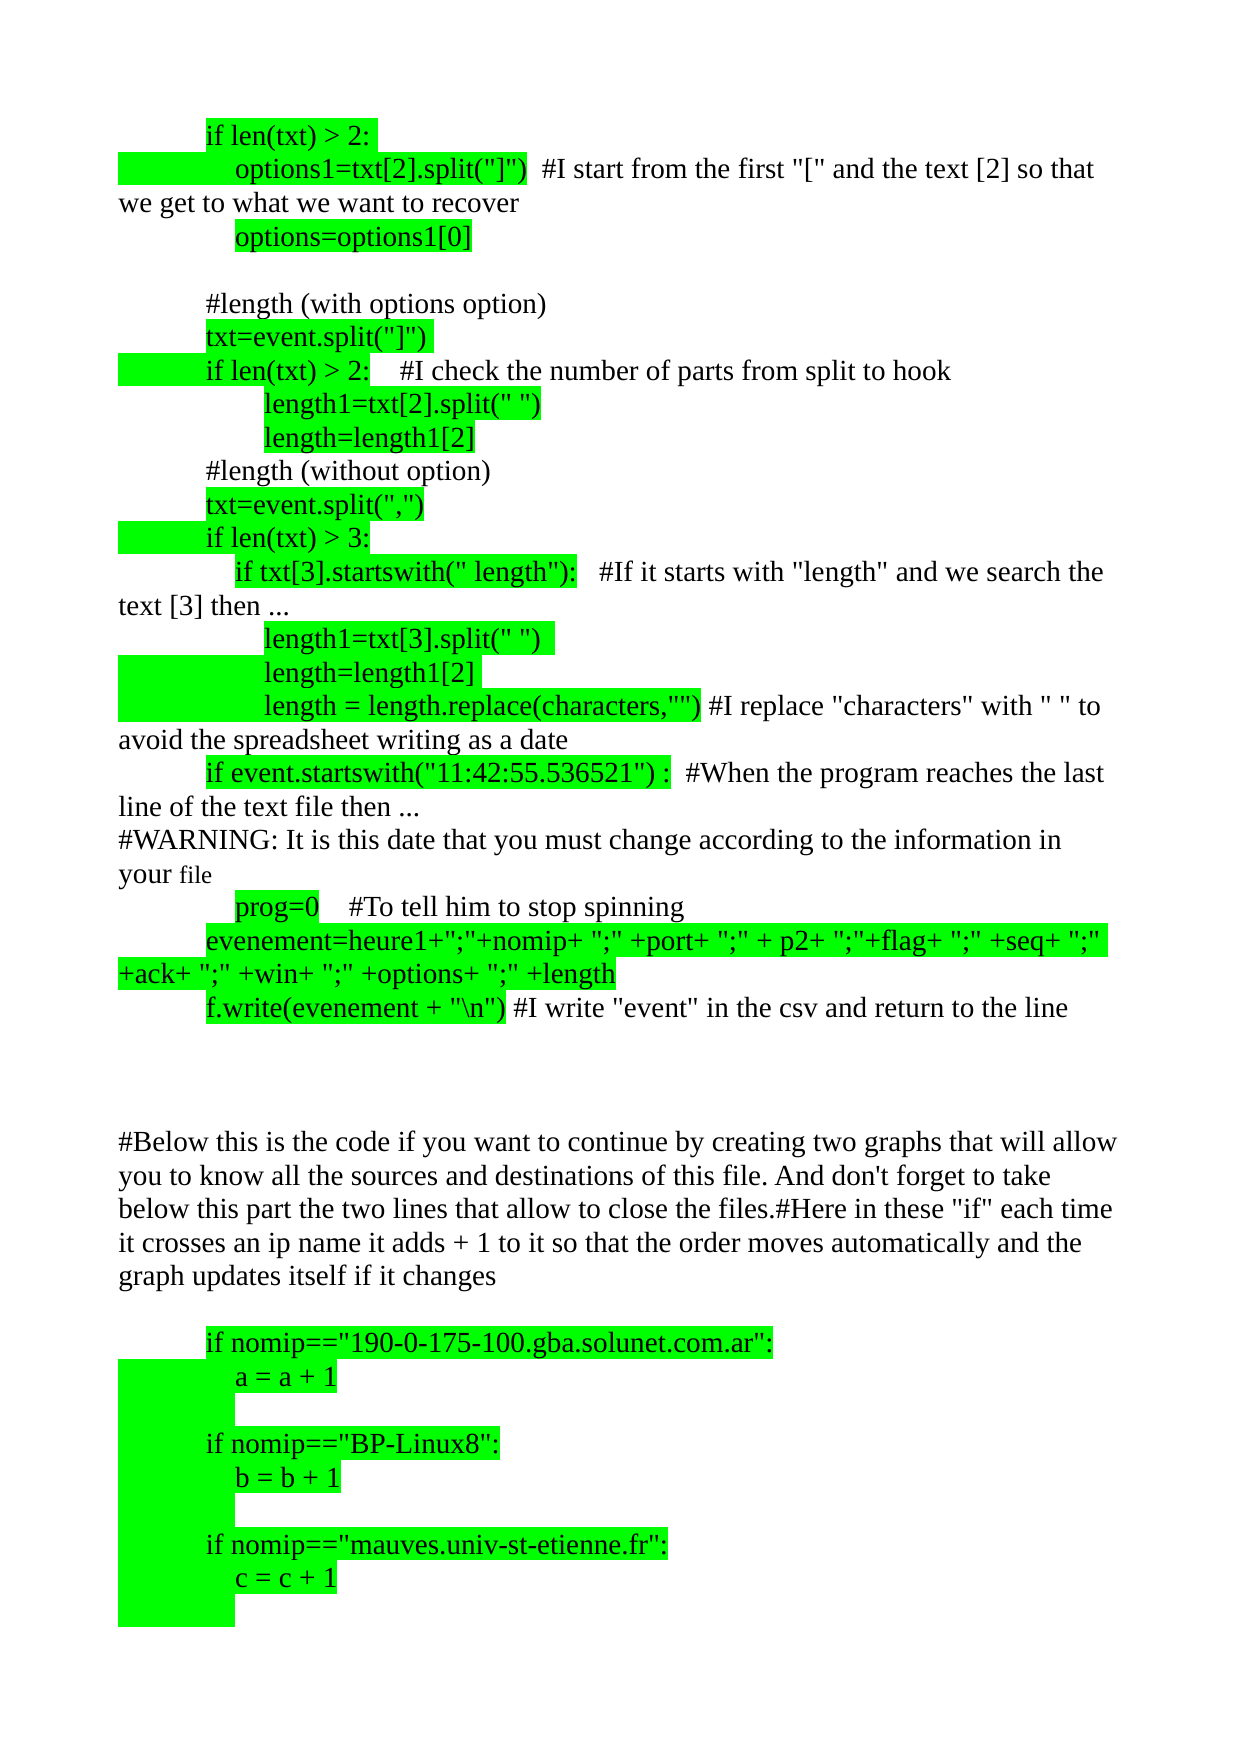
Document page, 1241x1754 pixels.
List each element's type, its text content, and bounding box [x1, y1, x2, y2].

text length=length1[2] [118, 420, 1122, 453]
text a = a + 1 [118, 1359, 1122, 1393]
text #length (with options option) [118, 286, 1122, 319]
text if nomip=="mauves.univ-st-etienne.fr": [118, 1527, 1122, 1560]
text if event.startswith("11:42:55.536521") : #When the program reaches the last line of the text file then ... [118, 755, 1122, 822]
text b = b + 1 [118, 1460, 1122, 1493]
text #length (without option) [118, 453, 1122, 487]
text length1=txt[2].split(" ") [118, 386, 1122, 420]
text evenement=heure1+";"+nomip+ ";" +port+ ";" + p2+ ";"+flag+ ";" +seq+ ";" +ack+ ";" +win+ ";" +options+ ";" +length [118, 923, 1122, 990]
text if len(txt) > 2: [118, 118, 1122, 152]
text txt=event.split(",") [118, 487, 1122, 521]
text if len(txt) > 2: #I check the number of parts from split to hook [118, 353, 1122, 386]
text length1=txt[3].split(" ") [118, 621, 1122, 655]
text prog=0 #To tell him to stop spinning [118, 889, 1122, 923]
text if nomip=="BP-Linux8": [118, 1426, 1122, 1460]
text c = c + 1 [118, 1560, 1122, 1594]
text f.write(evenement + "\n") #I write "event" in the csv and return to the line [118, 990, 1122, 1024]
text if len(txt) > 3: [118, 521, 1122, 554]
text length=length1[2] [118, 655, 1122, 688]
text if txt[3].startswith(" length"): #If it starts with "length" and we search the text [3] then ... [118, 554, 1122, 621]
text #WARNING: It is this date that you must change according to the information in your file [118, 822, 1122, 889]
text options=options1[0] [118, 219, 1122, 252]
text length = length.replace(characters,"") #I replace "characters" with " " to avoid the spreadsheet writing as a date [118, 688, 1122, 755]
text txt=event.split("]") [118, 319, 1122, 353]
text if nomip=="190-0-175-100.gba.solunet.com.ar": [118, 1326, 1122, 1359]
text options1=txt[2].split("]") #I start from the first "[" and the text [2] so that we get to what we want to recover [118, 152, 1122, 219]
text #Below this is the code if you want to continue by creating two graphs that will allow you to know all the sources and destinations of this file. And don't forget to take below this part the two lines that allow to close the files.#Here in these "if" each time it crosses an ip name it adds + 1 to it so that the order moves automatically and the graph updates itself if it changes [118, 1124, 1122, 1292]
